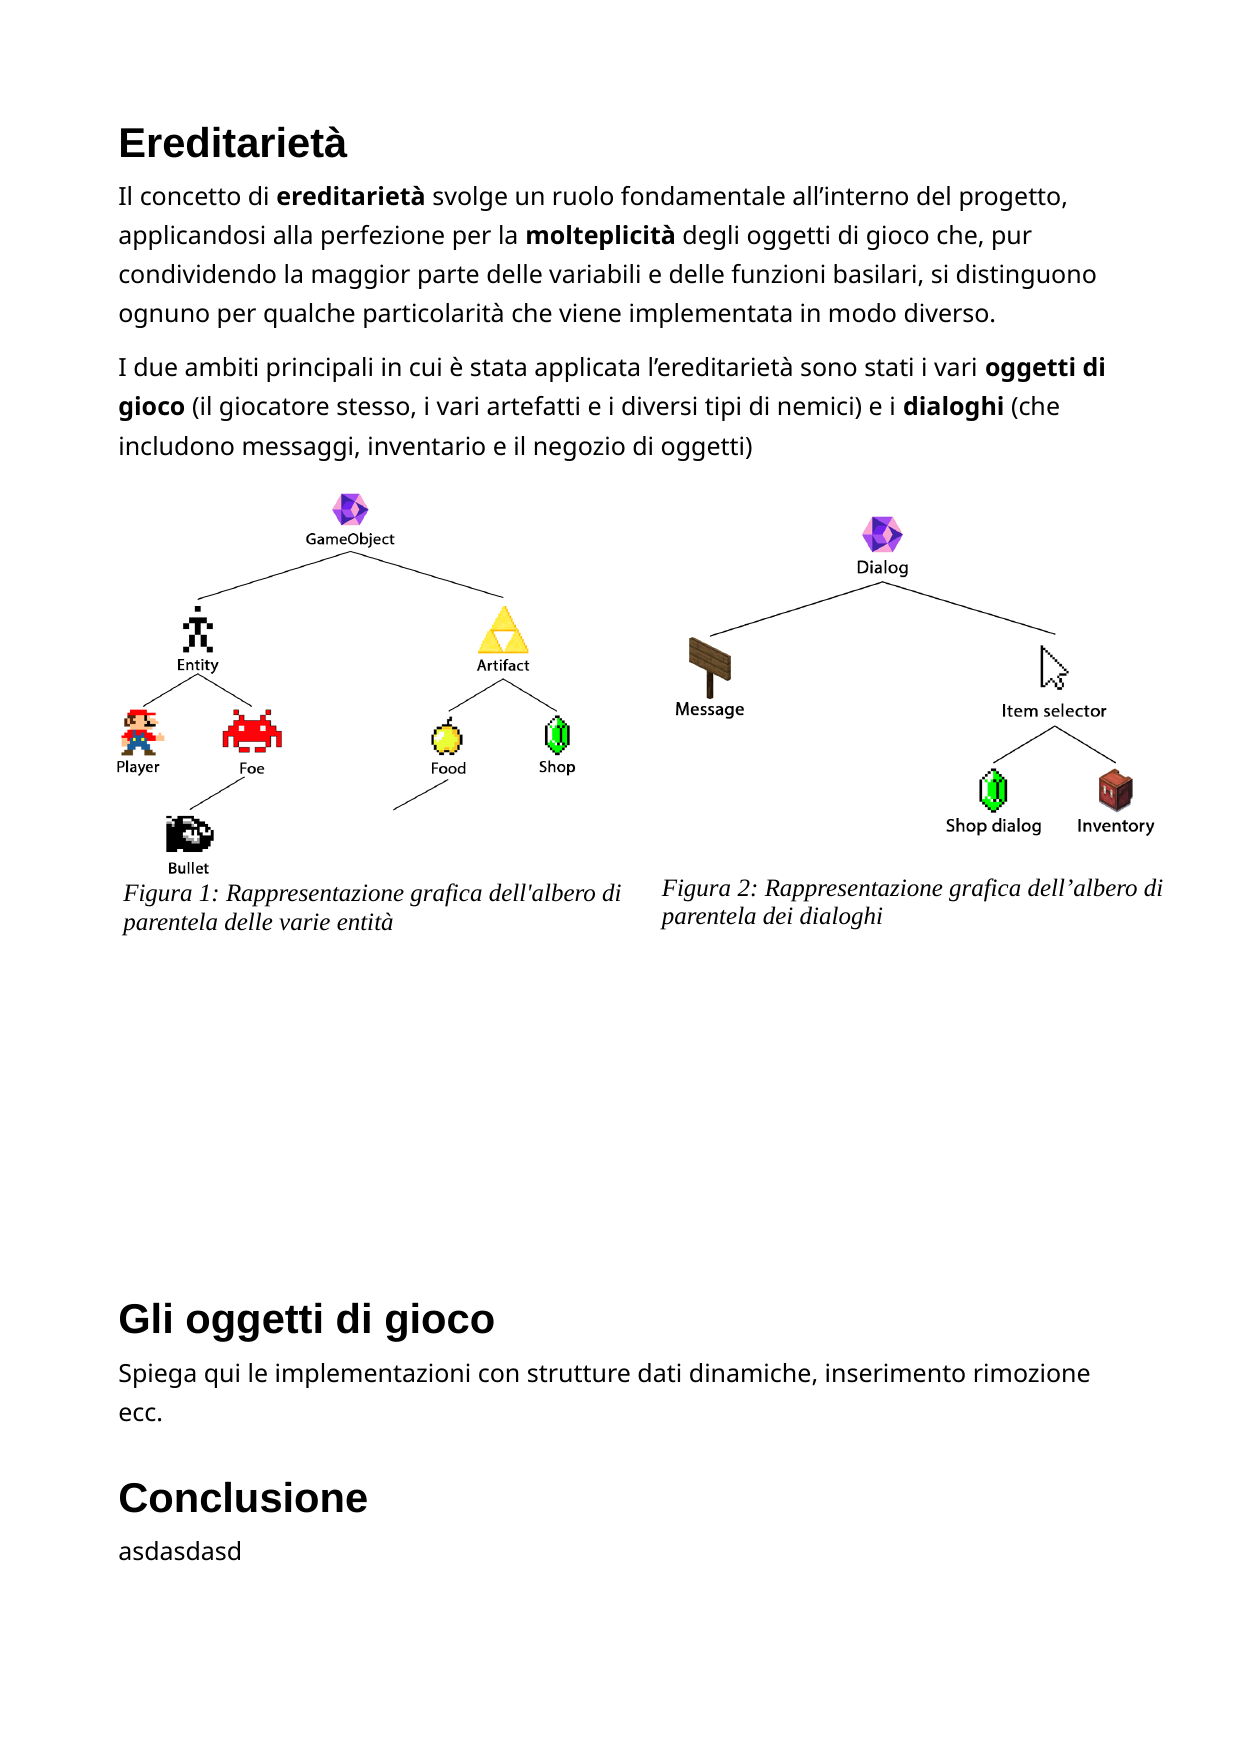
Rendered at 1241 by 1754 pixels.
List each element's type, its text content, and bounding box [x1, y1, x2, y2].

text asdasdasd [118, 1533, 1122, 1568]
text Spiega qui le implementazioni con strutture dati dinamiche, inserimento rimozione ecc. [118, 1355, 1122, 1428]
text Figura 1: Rappresentazione grafica dell'albero di parentela delle varie entità [123, 492, 1167, 936]
picture [103, 480, 581, 879]
text Figura 2: Rappresentazione grafica dell’albero di parentela dei dialoghi [662, 873, 1167, 930]
subtitle Gli oggetti di gioco [118, 1295, 1122, 1343]
subtitle Conclusione [118, 1473, 1122, 1521]
text Il concetto di ereditarietà svolge un ruolo fondamentale all’interno del progetto, applicandosi alla perfezione per la molteplicità degli oggetti di gioco che, pur condividendo la maggior parte delle variabili e delle funzioni basilari, si distinguono ognuno per qualche particolarità che viene implementata in modo diverso. [118, 178, 1122, 330]
subtitle Ereditarietà [118, 118, 1122, 166]
text I due ambiti principali in cui è stata applicata l’ereditarietà sono stati i vari oggetti di gioco (il giocatore stesso, i vari artefatti e i diversi tipi di nemici) e i dialoghi (che includono messaggi, inventario e il negozio di oggetti) [118, 350, 1122, 462]
picture [661, 504, 1168, 873]
